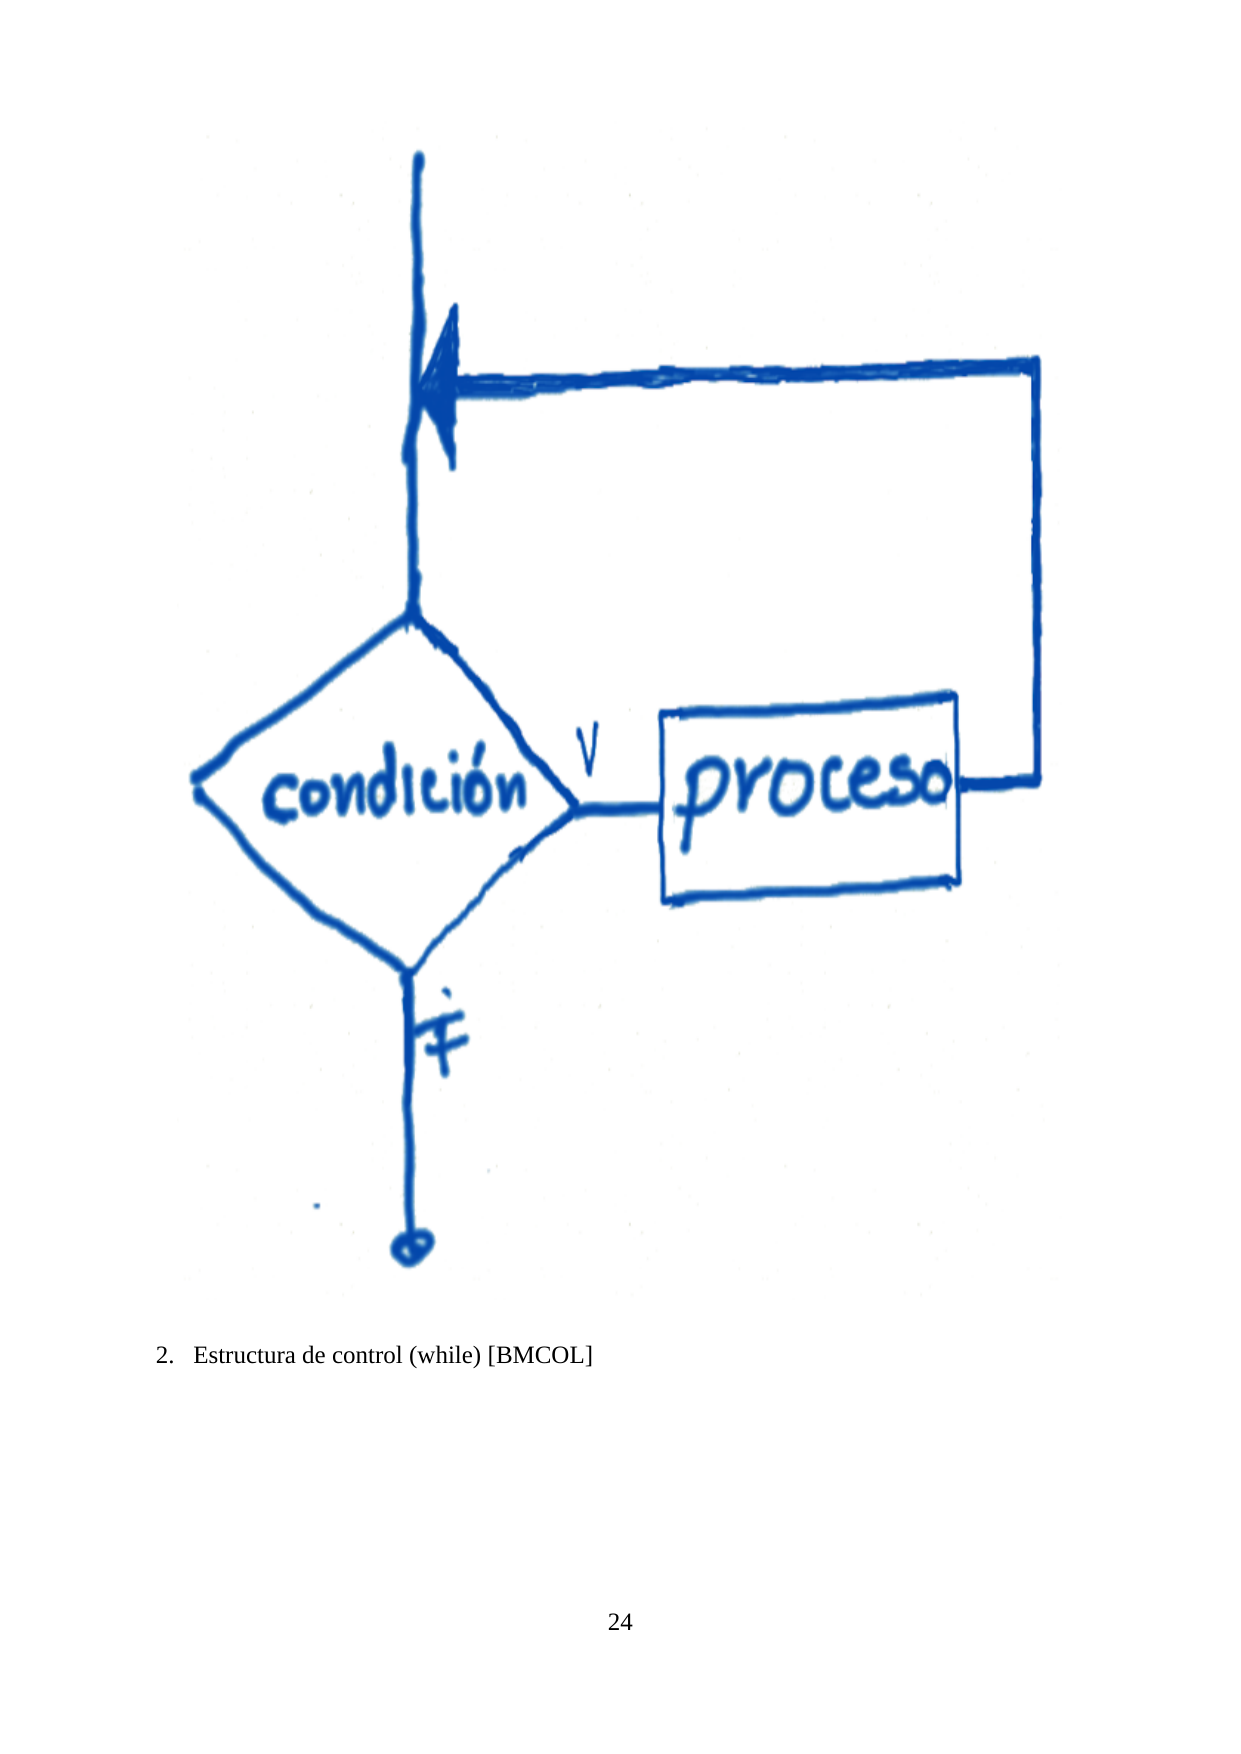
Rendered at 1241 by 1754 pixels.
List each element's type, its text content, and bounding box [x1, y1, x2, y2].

list Estructura de control (while) [BMCOL] [156, 1341, 1122, 1369]
